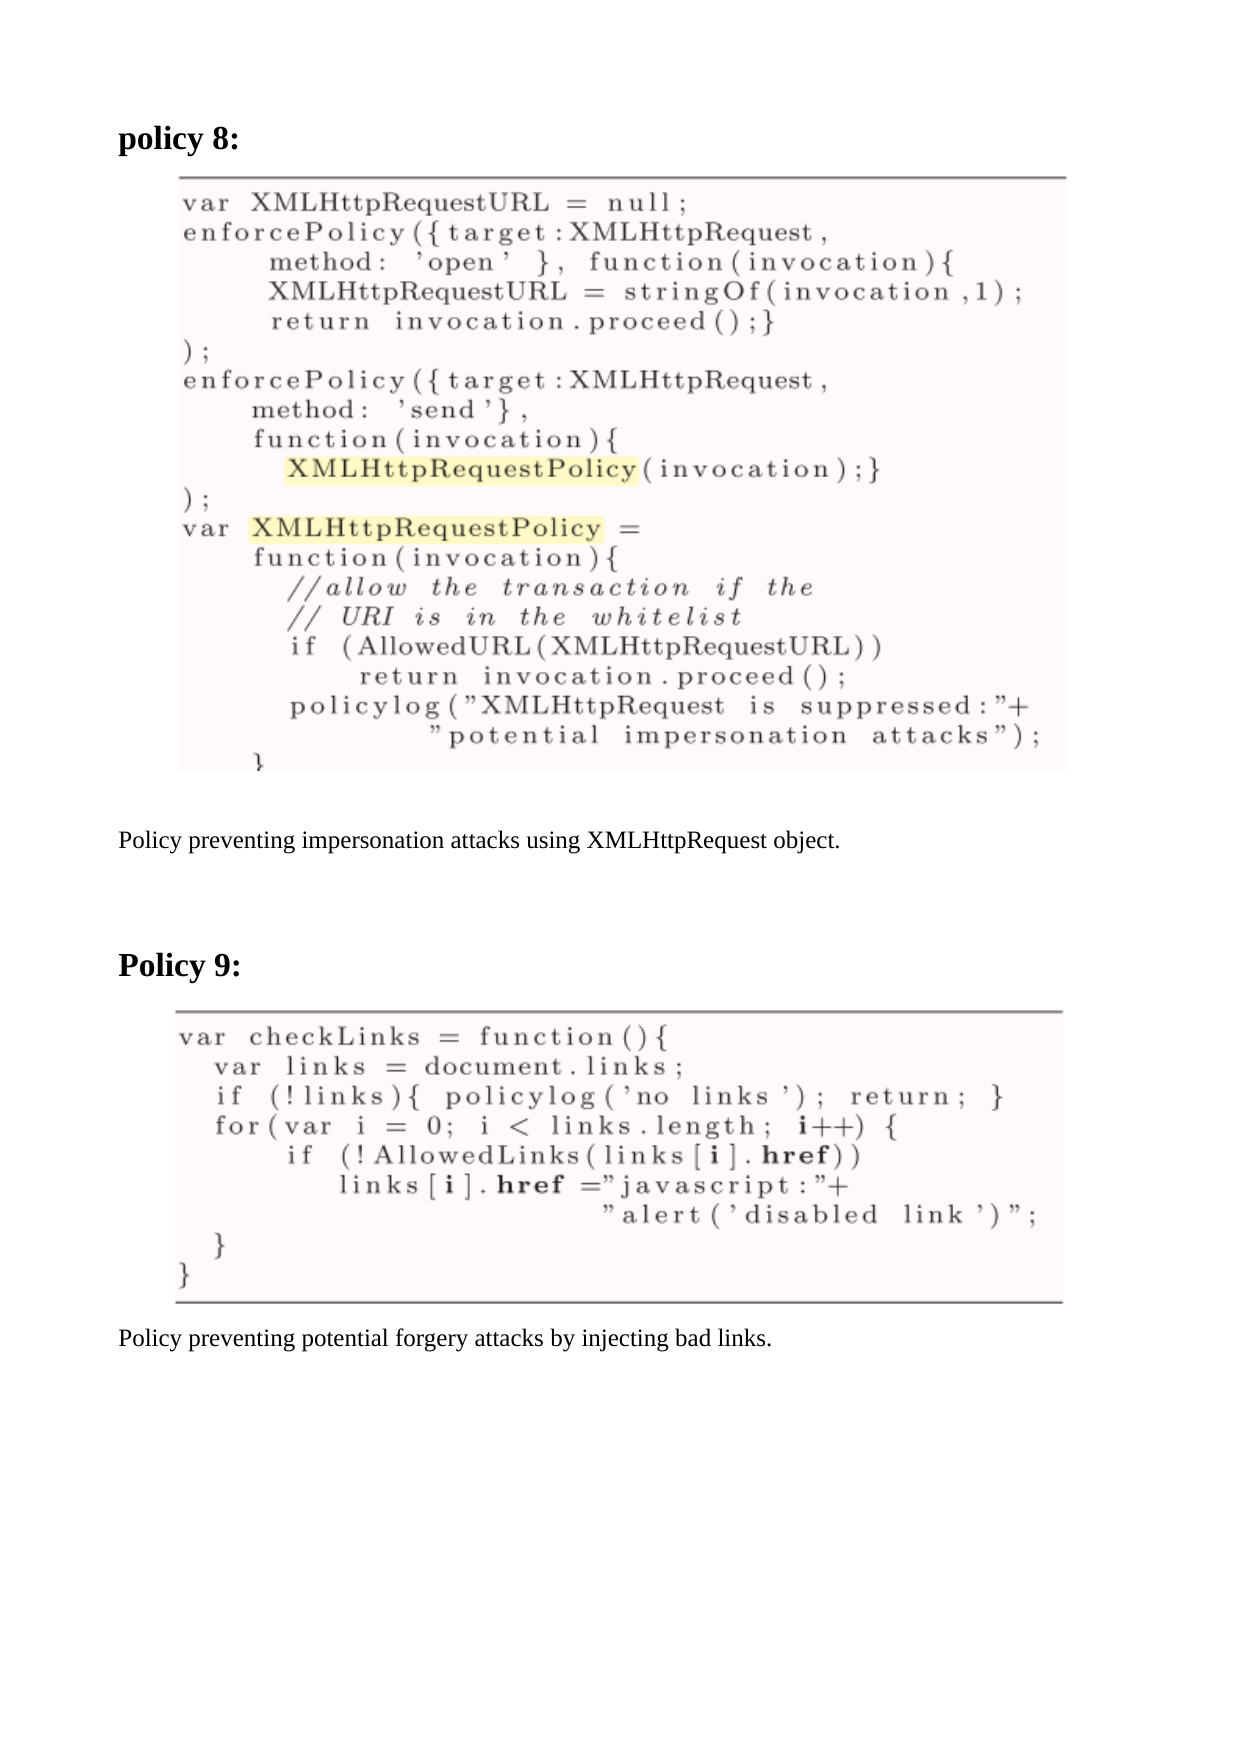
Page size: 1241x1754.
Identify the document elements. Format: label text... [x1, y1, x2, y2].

subtitle Policy 9: [118, 944, 1122, 983]
text Policy preventing impersonation attacks using XMLHttpRequest object. [118, 826, 1122, 854]
subtitle policy 8: [118, 118, 1122, 157]
text Policy preventing potential forgery attacks by injecting bad links. [118, 996, 1122, 1352]
picture [172, 169, 1068, 771]
picture [165, 995, 1075, 1318]
